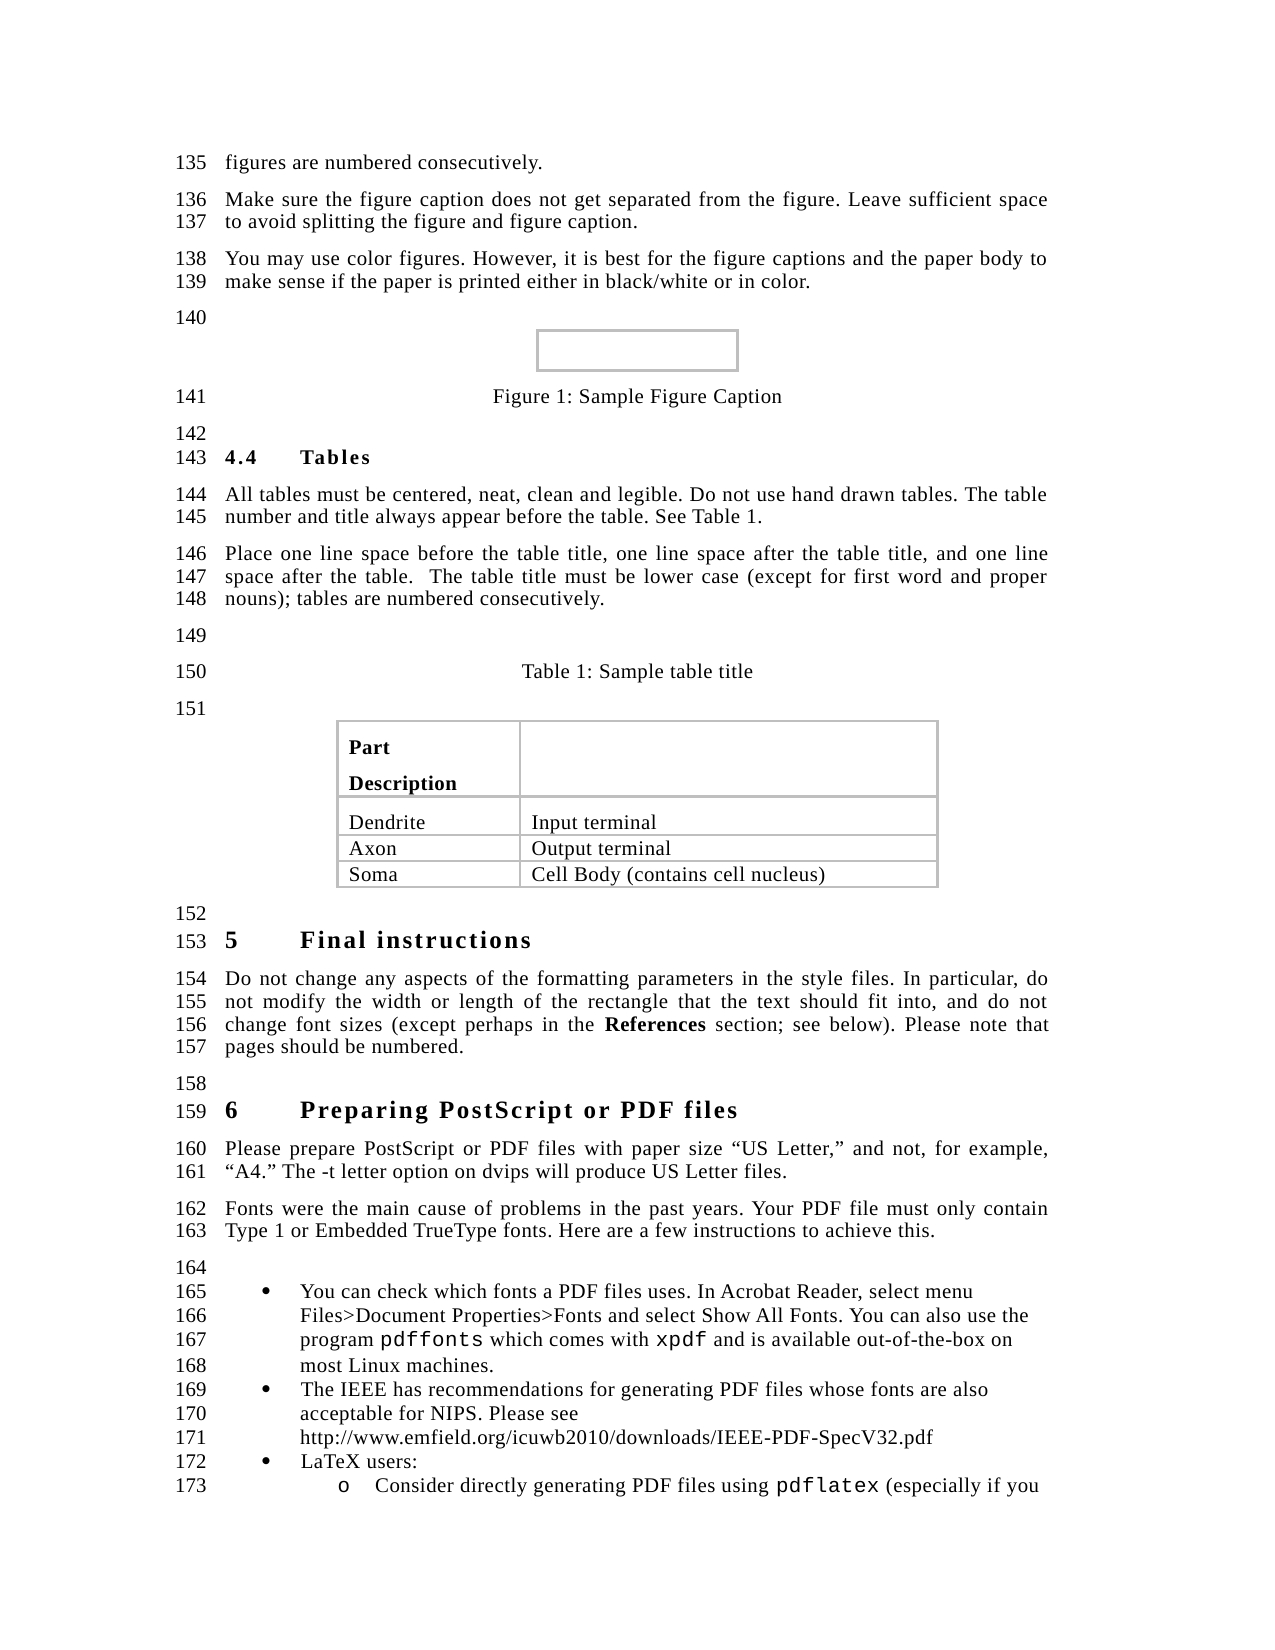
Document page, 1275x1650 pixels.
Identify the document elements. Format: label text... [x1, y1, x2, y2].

table_cell Output terminal [521, 836, 936, 860]
table_cell Soma [339, 862, 519, 886]
table_cell Axon [339, 836, 519, 860]
text Figure 1: Sample Figure Caption [225, 384, 1050, 408]
text Please prepare PostScript or PDF files with paper size “US Letter,” and not, for example, “A4.” The -t letter option on dvips will produce US Letter files. [225, 1136, 1050, 1183]
text Table 1: Sample table title [225, 659, 1050, 683]
table_header [539, 332, 736, 369]
table_cell Input terminal [521, 798, 936, 834]
text 6 Preparing PostScript or PDF files [225, 1095, 1050, 1124]
text Place one line space before the table title, one line space after the table title, and one line space after the table. The table title must be lower case (except for first word and proper nouns); tables are numbered consecutively. [225, 541, 1050, 610]
table_cell Cell Body (contains cell nucleus) [521, 862, 936, 886]
table_header Part Description [339, 722, 519, 795]
text 4.4 Tables [225, 445, 1050, 469]
table_cell Dendrite [339, 798, 519, 834]
list The IEEE has recommendations for generating PDF files whose fonts are also acceptable for NIPS. Please see http://www.emfield.org/icuwb2010/downloads/IEEE-PDF-SpecV32.pdf [262, 1377, 1050, 1449]
text Make sure the figure caption does not get separated from the figure. Leave sufficient space to avoid splitting the figure and figure caption. [225, 187, 1050, 233]
text 5 Final instructions [225, 925, 1050, 954]
text Do not change any aspects of the formatting parameters in the style files. In particular, do not modify the width or length of the rectangle that the text should fit into, and do not change font sizes (except perhaps in the References section; see below). Please note that pages should be numbered. [225, 966, 1050, 1058]
table_header [521, 722, 936, 795]
list Consider directly generating PDF files using pdflatex (especially if you [337, 1473, 1050, 1499]
text Fonts were the main cause of problems in the past years. Your PDF file must only contain Type 1 or Embedded TrueType fonts. Here are a few instructions to achieve this. [225, 1195, 1050, 1242]
list You can check which fonts a PDF files uses. In Acrobat Reader, select menu Files>Document Properties>Fonts and select Show All Fonts. You can also use the program pdffonts which comes with xpdf and is available out-of-the-box on most Linux machines. [262, 1279, 1050, 1377]
text All tables must be centered, neat, clean and legible. Do not use hand drawn tables. The table number and title always appear before the table. See Table 1. [225, 482, 1050, 528]
text You may use color figures. However, it is best for the figure captions and the paper body to make sense if the paper is printed either in black/white or in color. [225, 246, 1050, 293]
text figures are numbered consecutively. [225, 150, 1050, 174]
list LaTeX users: [262, 1449, 1050, 1473]
